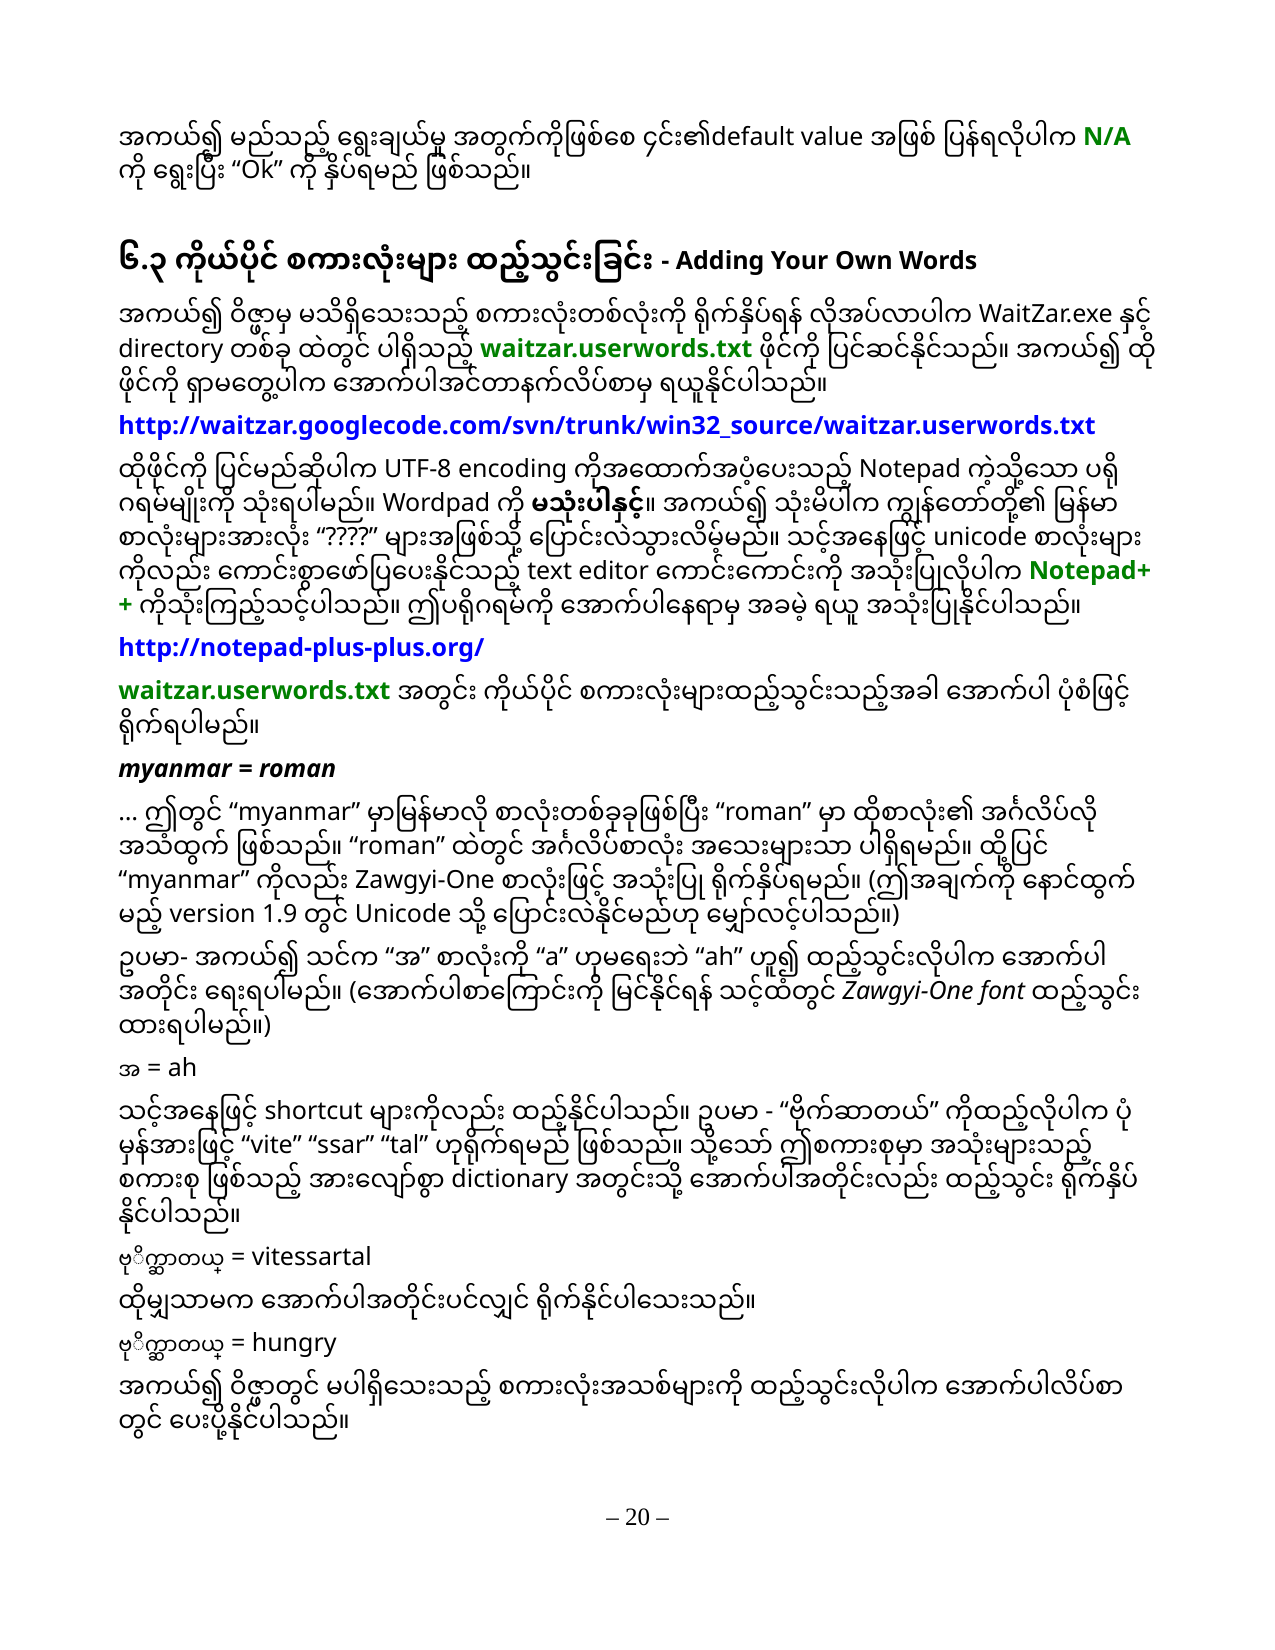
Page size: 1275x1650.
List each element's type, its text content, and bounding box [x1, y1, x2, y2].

text … ဤတွင် “myanmar” မှာမြန်မာလို စာလုံးတစ်ခုခုဖြစ်ပြီး “roman” မှာ ထိုစာလုံး၏ အင်္ဂလိပ်လို အသံထွက် ဖြစ်သည်။ “roman” ထဲတွင် အင်္ဂလိပ်စာလုံး အသေးများသာ ပါရှိရမည်။ ထို့ပြင် “myanmar” ကိုလည်း Zawgyi-One စာလုံးဖြင့် အသုံးပြု ရိုက်နှိပ်ရမည်။ (ဤအချက်ကို နောင်ထွက်မည့် version 1.9 တွင် Unicode သို့ ပြောင်းလဲနိုင်မည်ဟု မျှော်လင့်ပါသည်။) [118, 793, 1157, 929]
text ဗုိက္ဆာတယ္ = hungry [118, 1324, 1157, 1359]
text အ = ah [118, 1050, 1157, 1084]
text waitzar.userwords.txt အတွင်း ကိုယ်ပိုင် စကားလုံးများထည့်သွင်းသည့်အခါ အောက်ပါ ပုံစံဖြင့် ရိုက်ရပါမည်။ [118, 673, 1157, 741]
text အကယ်၍ ဝိဇ္ဖာမှ မသိရှိသေးသည့် စကားလုံးတစ်လုံးကို ရိုက်နှိပ်ရန် လိုအပ်လာပါက WaitZar.exe နှင့် directory တစ်ခု ထဲတွင် ပါရှိသည့် waitzar.userwords.txt ဖိုင်ကို ပြင်ဆင်နိုင်သည်။ အကယ်၍ ထိုဖိုင်ကို ရှာမတွေ့ပါက အောက်ပါအင်တာနက်လိပ်စာမှ ရယူနိုင်ပါသည်။ [118, 296, 1157, 398]
text http://waitzar.googlecode.com/svn/trunk/win32_source/waitzar.userwords.txt [118, 407, 1157, 441]
text အကယ်၍ ဝိဇ္ဖာတွင် မပါရှိသေးသည့် စကားလုံးအသစ်များကို ထည့်သွင်းလိုပါက အောက်ပါလိပ်စာတွင် ပေးပို့နိုင်ပါသည်။ [118, 1368, 1157, 1436]
text ထိုဖိုင်ကို ပြင်မည်ဆိုပါက UTF-8 encoding ကိုအထောက်အပံ့ပေးသည့် Notepad ကဲ့သို့သော ပရိုဂရမ်မျိုးကို သုံးရပါမည်။ Wordpad ကို မသုံးပါနှင့်။ အကယ်၍ သုံးမိပါက ကျွန်တော်တို့၏ မြန်မာစာလုံးများအားလုံး “????” များအဖြစ်သို့ ပြောင်းလဲသွားလိမ့်မည်။ သင့်အနေဖြင့် unicode စာလုံးများကိုလည်း ကောင်းစွာဖော်ပြပေးနိုင်သည့် text editor ကောင်းကောင်းကို အသုံးပြုလိုပါက Notepad++ ကိုသုံးကြည့်သင့်ပါသည်။ ဤပရိုဂရမ်ကို အောက်ပါနေရာမှ အခမဲ့ ရယူ အသုံးပြုနိုင်ပါသည်။ [118, 451, 1157, 621]
text အကယ်၍ မည်သည့် ရွေးချယ်မှု အတွက်ကိုဖြစ်စေ ၄င်း၏default value အဖြစ် ပြန်ရလိုပါက N/A ကို ရွေးပြီး “Ok” ကို နှိပ်ရမည် ဖြစ်သည်။ [118, 118, 1157, 186]
text ဗုိက္ဆာတယ္ = vitessartal [118, 1238, 1157, 1272]
text သင့်အနေဖြင့် shortcut များကိုလည်း ထည့်နိုင်ပါသည်။ ဥပမာ - “ဗိုက်ဆာတယ်” ကိုထည့်လိုပါက ပုံမှန်အားဖြင့် “vite” “ssar” “tal” ဟုရိုက်ရမည် ဖြစ်သည်။ သို့သော် ဤစကားစုမှာ အသုံးများသည့် စကားစု ဖြစ်သည့် အားလျော်စွာ dictionary အတွင်းသို့ အောက်ပါအတိုင်းလည်း ထည့်သွင်း ရိုက်နှိပ်နိုင်ပါသည်။ [118, 1093, 1157, 1229]
text ထိုမျှသာမက အောက်ပါအတိုင်းပင်လျှင် ရိုက်နိုင်ပါသေးသည်။ [118, 1281, 1157, 1316]
text myanmar = roman [118, 750, 1157, 784]
text http://notepad-plus-plus.org/ [118, 630, 1157, 664]
text ဥပမာ- အကယ်၍ သင်က “အ” စာလုံးကို “a” ဟုမရေးဘဲ “ah” ဟူ၍ ထည့်သွင်းလိုပါက အောက်ပါအတိုင်း ရေးရပါမည်။ (အောက်ပါစာကြောင်းကို မြင်နိုင်ရန် သင့်ထံတွင် Zawgyi-One font ထည့်သွင်းထားရပါမည်။) [118, 939, 1157, 1041]
subtitle ၆.၃ ကိုယ်ပိုင် စကားလုံးများ ထည့်သွင်းခြင်း - Adding Your Own Words [118, 238, 1157, 278]
